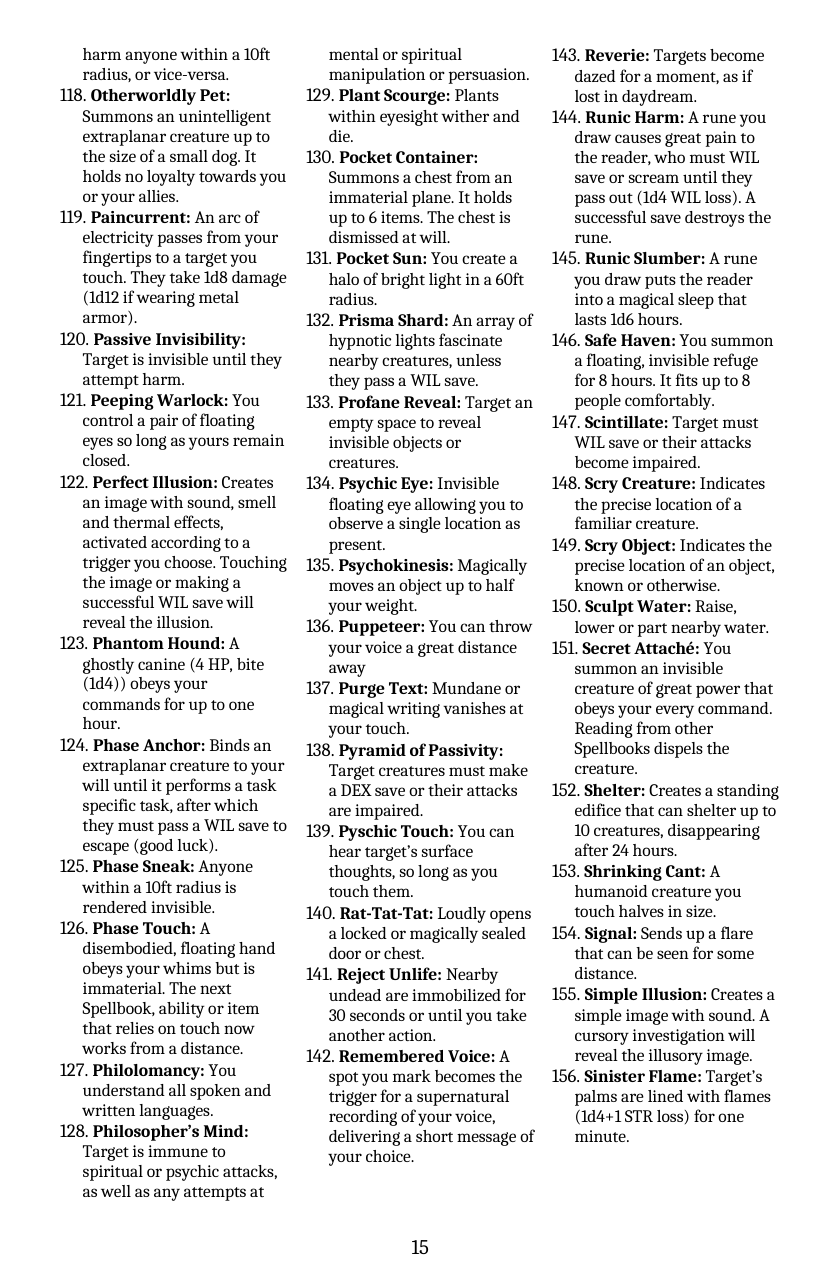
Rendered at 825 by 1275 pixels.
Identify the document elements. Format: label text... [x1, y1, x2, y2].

list Philosopher’s Mind: Target is immune to spiritual or psychic attacks, as well as any attempts at [60, 1121, 288, 1202]
list Phase Anchor: Binds an extraplanar creature to your will until it performs a task specific task, after which they must pass a WIL save to escape (good luck). [60, 734, 288, 856]
list Philolomancy: You understand all spoken and written languages. [60, 1059, 288, 1121]
list Psychokinesis: Magically moves an object up to half your weight. [306, 554, 534, 616]
list Scry Creature: Indicates the precise location of a familiar creature. [552, 473, 780, 534]
list Phase Sneak: Anyone within a 10ft radius is rendered invisible. [60, 856, 288, 917]
list Pyschic Touch: You can hear target’s surface thoughts, so long as you touch them. [306, 821, 534, 902]
list Signal: Sends up a flare that can be seen for some distance. [552, 922, 780, 984]
list Safe Haven: You summon a floating, invisible refuge for 8 hours. It fits up to 8 people comfortably. [552, 330, 780, 411]
list Pocket Sun: You create a halo of bright light in a 60ft radius. [306, 248, 534, 310]
list Scintillate: Target must WIL save or their attacks become impaired. [552, 411, 780, 473]
list Simple Illusion: Creates a simple image with sound. A cursory investigation will reveal the illusory image. [552, 984, 780, 1065]
list Peeping Warlock: You control a pair of floating eyes so long as yours remain closed. [60, 390, 288, 471]
list Pyramid of Passivity: Target creatures must make a DEX save or their attacks are impaired. [306, 739, 534, 821]
list Remembered Voice: A spot you mark becomes the trigger for a supernatural recording of your voice, delivering a short message of your choice. [306, 1045, 534, 1167]
list Sculpt Water: Raise, lower or part nearby water. [552, 596, 780, 637]
list Paincurrent: An arc of electricity passes from your fingertips to a target you touch. They take 1d8 damage (1d12 if wearing metal armor). [60, 207, 288, 328]
list Prisma Shard: An array of hypnotic lights fascinate nearby creatures, unless they pass a WIL save. [306, 310, 534, 391]
list Rat-Tat-Tat: Loudly opens a locked or magically sealed door or chest. [306, 902, 534, 964]
list Puppeteer: You can throw your voice a great distance away [306, 616, 534, 677]
list Profane Reveal: Target an empty space to reveal invisible objects or creatures. [306, 391, 534, 473]
list harm anyone within a 10ft radius, or vice-versa. [60, 45, 288, 85]
list Scry Object: Indicates the precise location of an object, known or otherwise. [552, 534, 780, 596]
list Runic Slumber: A rune you draw puts the reader into a magical sleep that lasts 1d6 hours. [552, 248, 780, 330]
list Reverie: Targets become dazed for a moment, as if lost in daydream. [552, 45, 780, 107]
list Shrinking Cant: A humanoid creature you touch halves in size. [552, 861, 780, 922]
list Reject Unlife: Nearby undead are immobilized for 30 seconds or until you take another action. [306, 964, 534, 1045]
list Phase Touch: A disembodied, floating hand obeys your whims but is immaterial. The next Spellbook, ability or item that relies on touch now works from a distance. [60, 917, 288, 1059]
list Otherworldly Pet: Summons an unintelligent extraplanar creature up to the size of a small dog. It holds no loyalty towards you or your allies. [60, 85, 288, 207]
list Plant Scourge: Plants within eyesight wither and die. [306, 85, 534, 147]
list Sinister Flame: Target’s palms are lined with flames (1d4+1 STR loss) for one minute. [552, 1065, 780, 1147]
list Perfect Illusion: Creates an image with sound, smell and thermal effects, activated according to a trigger you choose. Touching the image or making a successful WIL save will reveal the illusion. [60, 471, 288, 633]
list mental or spiritual manipulation or persuasion. [306, 45, 534, 85]
list Secret Attaché: You summon an invisible creature of great power that obeys your every command. Reading from other Spellbooks dispels the creature. [552, 637, 780, 779]
list Pocket Container: Summons a chest from an immaterial plane. It holds up to 6 items. The chest is dismissed at will. [306, 147, 534, 248]
list Phantom Hound: A ghostly canine (4 HP, bite (1d4)) obeys your commands for up to one hour. [60, 633, 288, 734]
list Psychic Eye: Invisible floating eye allowing you to observe a single location as present. [306, 473, 534, 554]
list Runic Harm: A rune you draw causes great pain to the reader, who must WIL save or scream until they pass out (1d4 WIL loss). A successful save destroys the rune. [552, 107, 780, 248]
list Purge Text: Mundane or magical writing vanishes at your touch. [306, 677, 534, 739]
list Shelter: Creates a standing edifice that can shelter up to 10 creatures, disappearing after 24 hours. [552, 779, 780, 861]
list Passive Invisibility: Target is invisible until they attempt harm. [60, 328, 288, 390]
